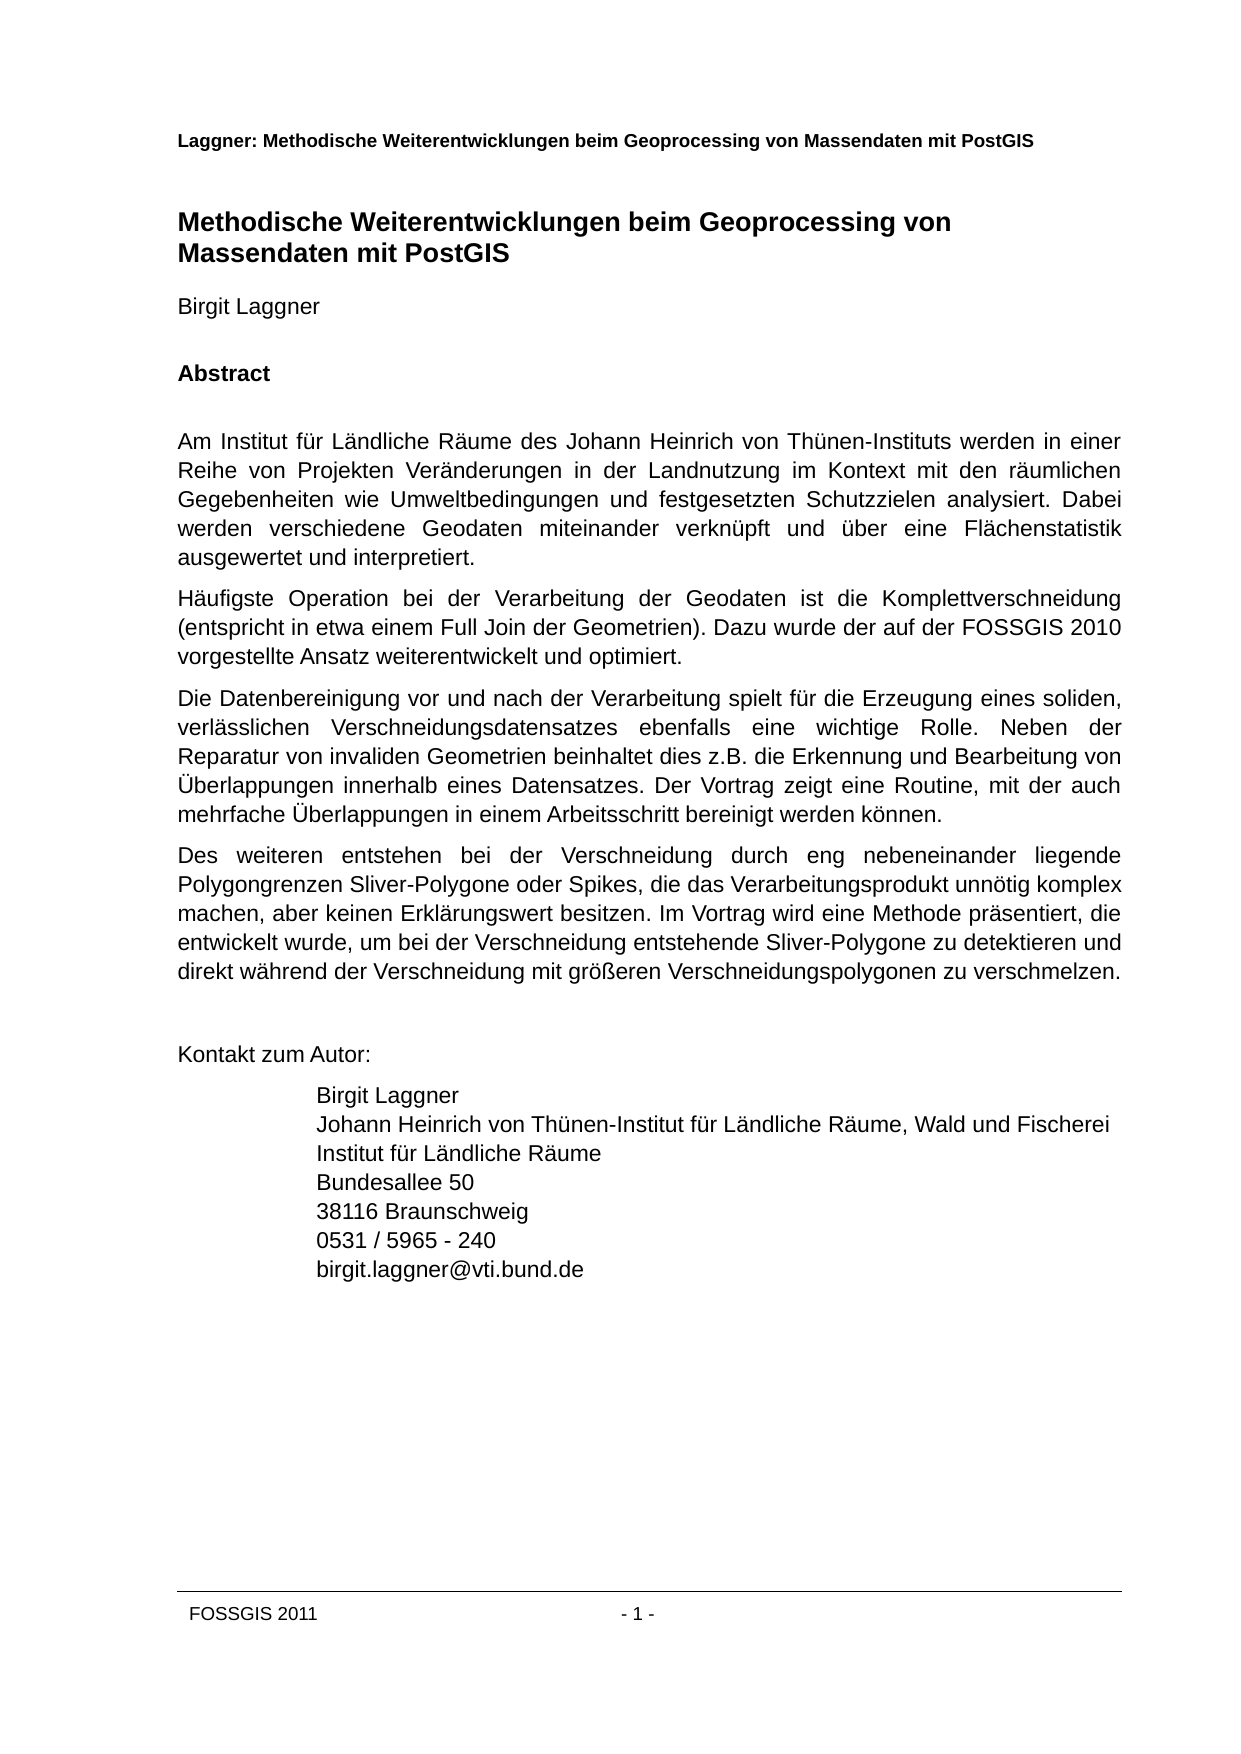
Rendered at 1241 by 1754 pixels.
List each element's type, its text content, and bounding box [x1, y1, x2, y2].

text Kontakt zum Autor: [177, 1041, 1122, 1067]
text Die Datenbereinigung vor und nach der Verarbeitung spielt für die Erzeugung eines soliden, verlässlichen Verschneidungsdatensatzes ebenfalls eine wichtige Rolle. Neben der Reparatur von invaliden Geometrien beinhaltet dies z.B. die Erkennung und Bearbeitung von Überlappungen innerhalb eines Datensatzes. Der Vortrag zeigt eine Routine, mit der auch mehrfache Überlappungen in einem Arbeitsschritt bereinigt werden können. [177, 685, 1122, 827]
subtitle Methodische Weiterentwicklungen beim Geoprocessing von Massendaten mit PostGIS [177, 206, 1122, 268]
text Bundesallee 50 [266, 1169, 1122, 1196]
text Am Institut für Ländliche Räume des Johann Heinrich von Thünen-Instituts werden in einer Reihe von Projekten Veränderungen in der Landnutzung im Kontext mit den räumlichen Gegebenheiten wie Umweltbedingungen und festgesetzten Schutzzielen analysiert. Dabei werden verschiedene Geodaten miteinander verknüpft und über eine Flächenstatistik ausgewertet und interpretiert. [177, 428, 1122, 570]
text Institut für Ländliche Räume [266, 1140, 1122, 1167]
text Häufigste Operation bei der Verarbeitung der Geodaten ist die Komplettverschneidung (entspricht in etwa einem Full Join der Geometrien). Dazu wurde der auf der FOSSGIS 2010 vorgestellte Ansatz weiterentwickelt und optimiert. [177, 585, 1122, 670]
text birgit.laggner@vti.bund.de [266, 1256, 1122, 1282]
text 0531 / 5965 - 240 [266, 1227, 1122, 1253]
text 38116 Braunschweig [266, 1198, 1122, 1224]
text Johann Heinrich von Thünen-Institut für Ländliche Räume, Wald und Fischerei [266, 1111, 1122, 1138]
text Birgit Laggner [266, 1082, 1122, 1109]
text Abstract [177, 360, 1122, 387]
text Birgit Laggner [177, 293, 1122, 319]
text Des weiteren entstehen bei der Verschneidung durch eng nebeneinander liegende Polygongrenzen Sliver-Polygone oder Spikes, die das Verarbeitungsprodukt unnötig komplex machen, aber keinen Erklärungswert besitzen. Im Vortrag wird eine Methode präsentiert, die entwickelt wurde, um bei der Verschneidung entstehende Sliver-Polygone zu detektieren und direkt während der Verschneidung mit größeren Verschneidungspolygonen zu verschmelzen. [177, 842, 1122, 984]
